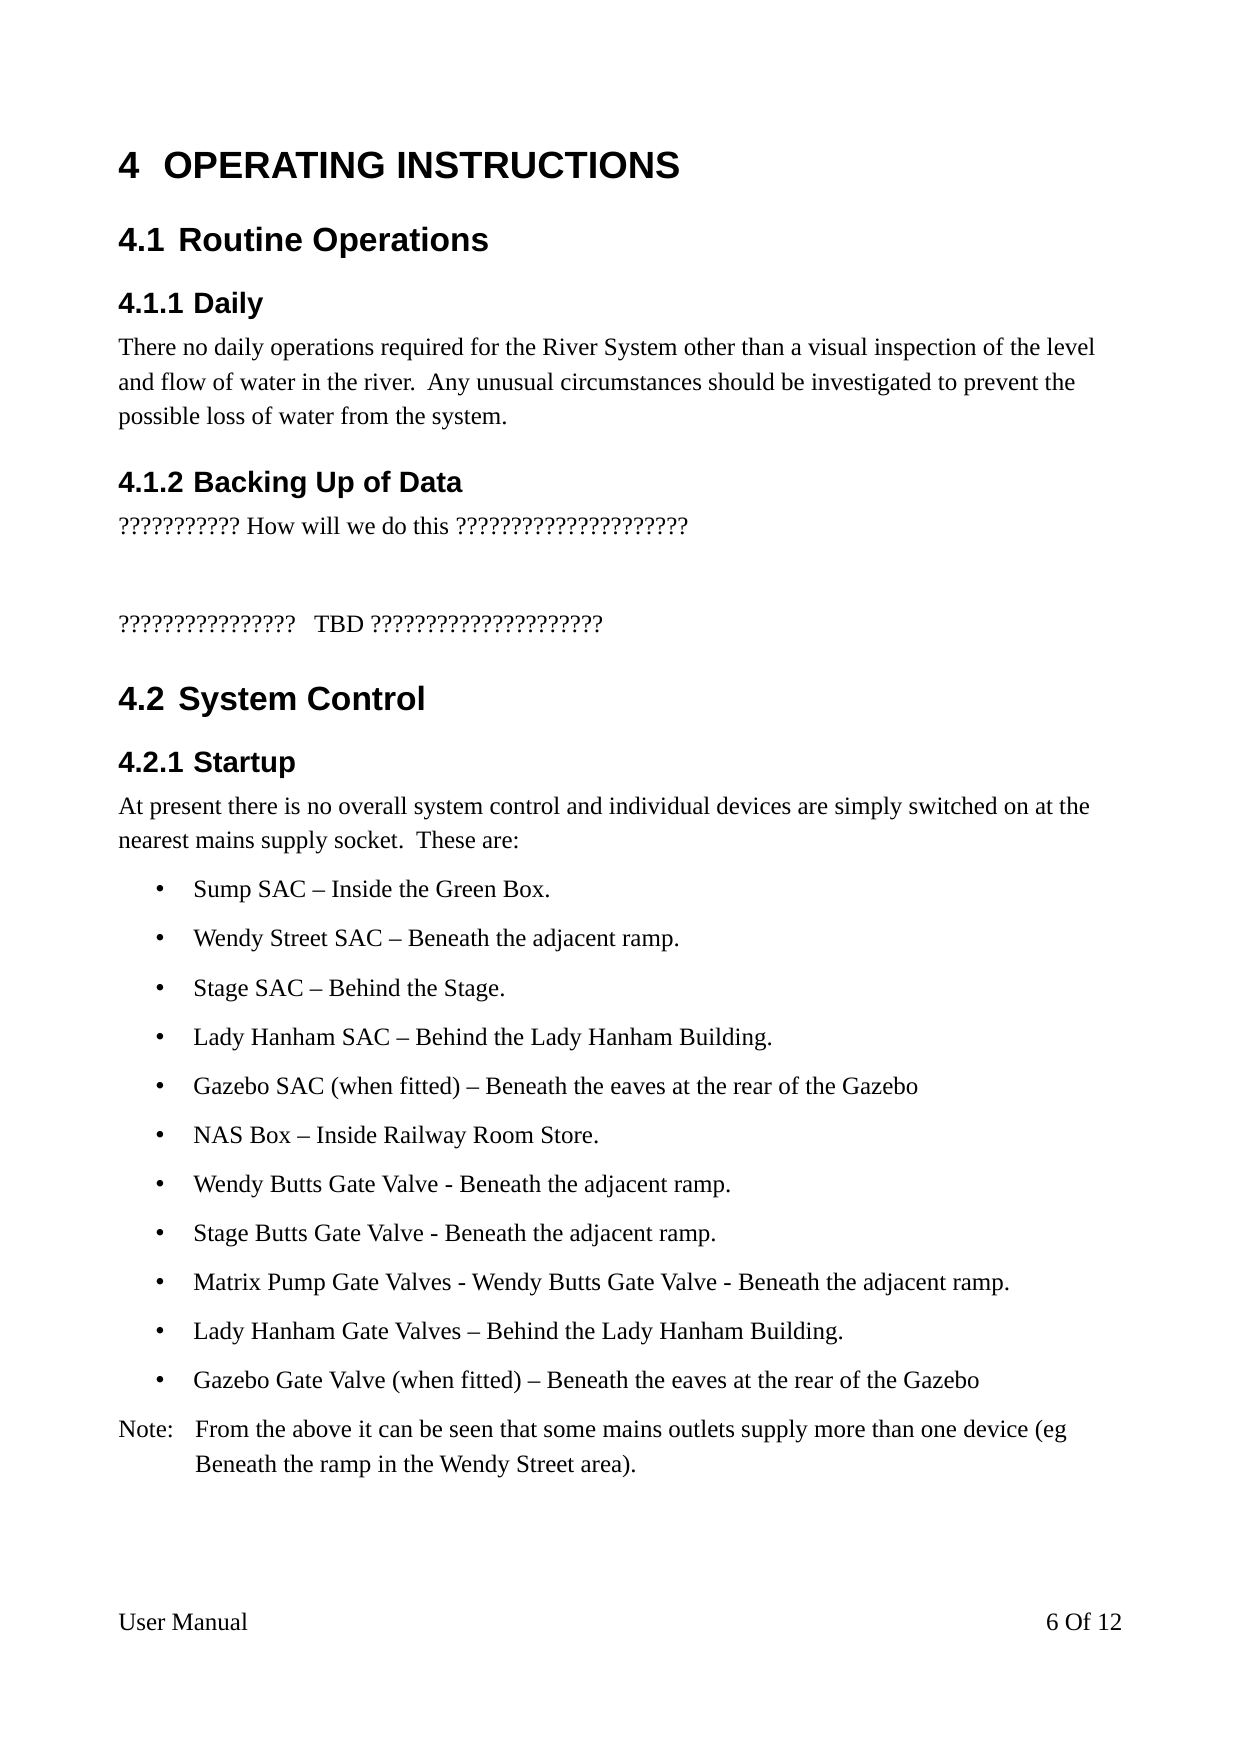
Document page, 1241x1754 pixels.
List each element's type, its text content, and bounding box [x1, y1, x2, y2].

list Lady Hanham SAC – Behind the Lady Hanham Building. [156, 1022, 1122, 1050]
subtitle Routine Operations [118, 220, 1122, 259]
text ??????????? How will we do this ????????????????????? [118, 511, 1122, 540]
list Lady Hanham Gate Valves – Behind the Lady Hanham Building. [156, 1316, 1122, 1345]
text At present there is no overall system control and individual devices are simply switched on at the nearest mains supply socket. These are: [118, 791, 1122, 854]
list Gazebo Gate Valve (when fitted) – Beneath the eaves at the rear of the Gazebo [156, 1365, 1122, 1394]
list Wendy Butts Gate Valve - Beneath the adjacent ramp. [156, 1169, 1122, 1198]
list NAS Box – Inside Railway Room Store. [156, 1120, 1122, 1148]
text Note: From the above it can be seen that some mains outlets supply more than one device (eg Beneath the ramp in the Wendy Street area). [118, 1414, 1110, 1477]
list Matrix Pump Gate Valves - Wendy Butts Gate Valve - Beneath the adjacent ramp. [156, 1267, 1122, 1296]
text There no daily operations required for the River System other than a visual inspection of the level and flow of water in the river. Any unusual circumstances should be investigated to prevent the possible loss of water from the system. [118, 332, 1122, 430]
subtitle Daily [118, 286, 1122, 319]
list Wendy Street SAC – Beneath the adjacent ramp. [156, 923, 1122, 952]
list Sump SAC – Inside the Green Box. [156, 874, 1122, 903]
subtitle System Control [118, 679, 1122, 718]
subtitle Startup [118, 745, 1122, 778]
subtitle OPERATING INSTRUCTIONS [118, 143, 1122, 187]
list Stage SAC – Behind the Stage. [156, 973, 1122, 1001]
list Gazebo SAC (when fitted) – Beneath the eaves at the rear of the Gazebo [156, 1071, 1122, 1099]
subtitle Backing Up of Data [118, 465, 1122, 498]
list Stage Butts Gate Valve - Beneath the adjacent ramp. [156, 1218, 1122, 1247]
text ???????????????? TBD ????????????????????? [118, 609, 1122, 638]
